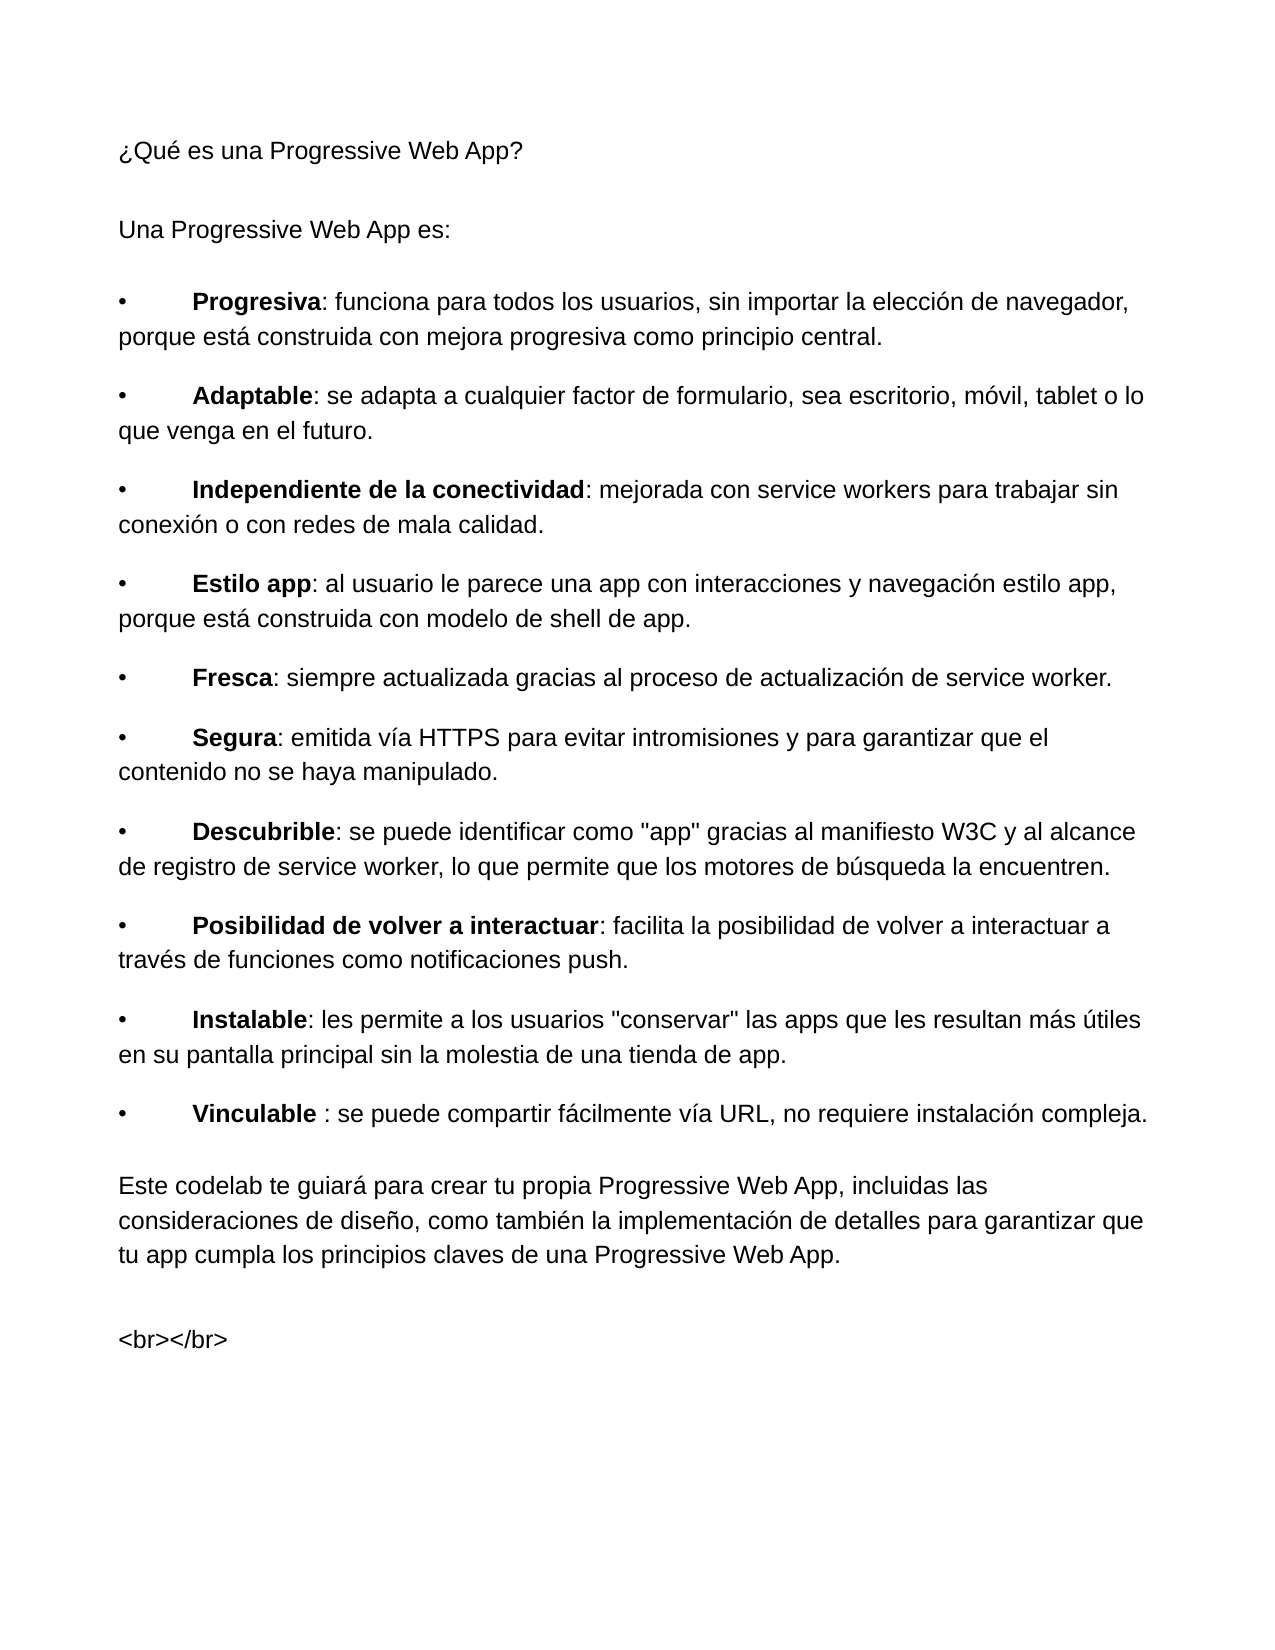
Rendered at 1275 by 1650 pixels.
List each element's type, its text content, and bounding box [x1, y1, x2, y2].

text Una Progressive Web App es: [118, 215, 1157, 244]
list Progresiva: funciona para todos los usuarios, sin importar la elección de navegador, porque está construida con mejora progresiva como principio central. [118, 287, 1157, 350]
text <br></br> [118, 1324, 1157, 1353]
list Segura: emitida vía HTTPS para evitar intromisiones y para garantizar que el contenido no se haya manipulado. [118, 723, 1157, 786]
text Este codelab te guiará para crear tu propia Progressive Web App, incluidas las consideraciones de diseño, como también la implementación de detalles para garantizar que tu app cumpla los principios claves de una Progressive Web App. [118, 1171, 1157, 1269]
list Posibilidad de volver a interactuar: facilita la posibilidad de volver a interactuar a través de funciones como notificaciones push. [118, 911, 1157, 974]
list Vinculable : se puede compartir fácilmente vía URL, no requiere instalación compleja. [118, 1099, 1157, 1128]
subtitle ¿Qué es una Progressive Web App? [118, 118, 1157, 165]
list Estilo app: al usuario le parece una app con interacciones y navegación estilo app, porque está construida con modelo de shell de app. [118, 569, 1157, 632]
list Descubrible: se puede identificar como "app" gracias al manifiesto W3C y al alcance de registro de service worker, lo que permite que los motores de búsqueda la encuentren. [118, 817, 1157, 880]
list Independiente de la conectividad: mejorada con service workers para trabajar sin conexión o con redes de mala calidad. [118, 475, 1157, 538]
list Fresca: siempre actualizada gracias al proceso de actualización de service worker. [118, 663, 1157, 692]
list Instalable: les permite a los usuarios "conservar" las apps que les resultan más útiles en su pantalla principal sin la molestia de una tienda de app. [118, 1005, 1157, 1068]
list Adaptable: se adapta a cualquier factor de formulario, sea escritorio, móvil, tablet o lo que venga en el futuro. [118, 381, 1157, 444]
